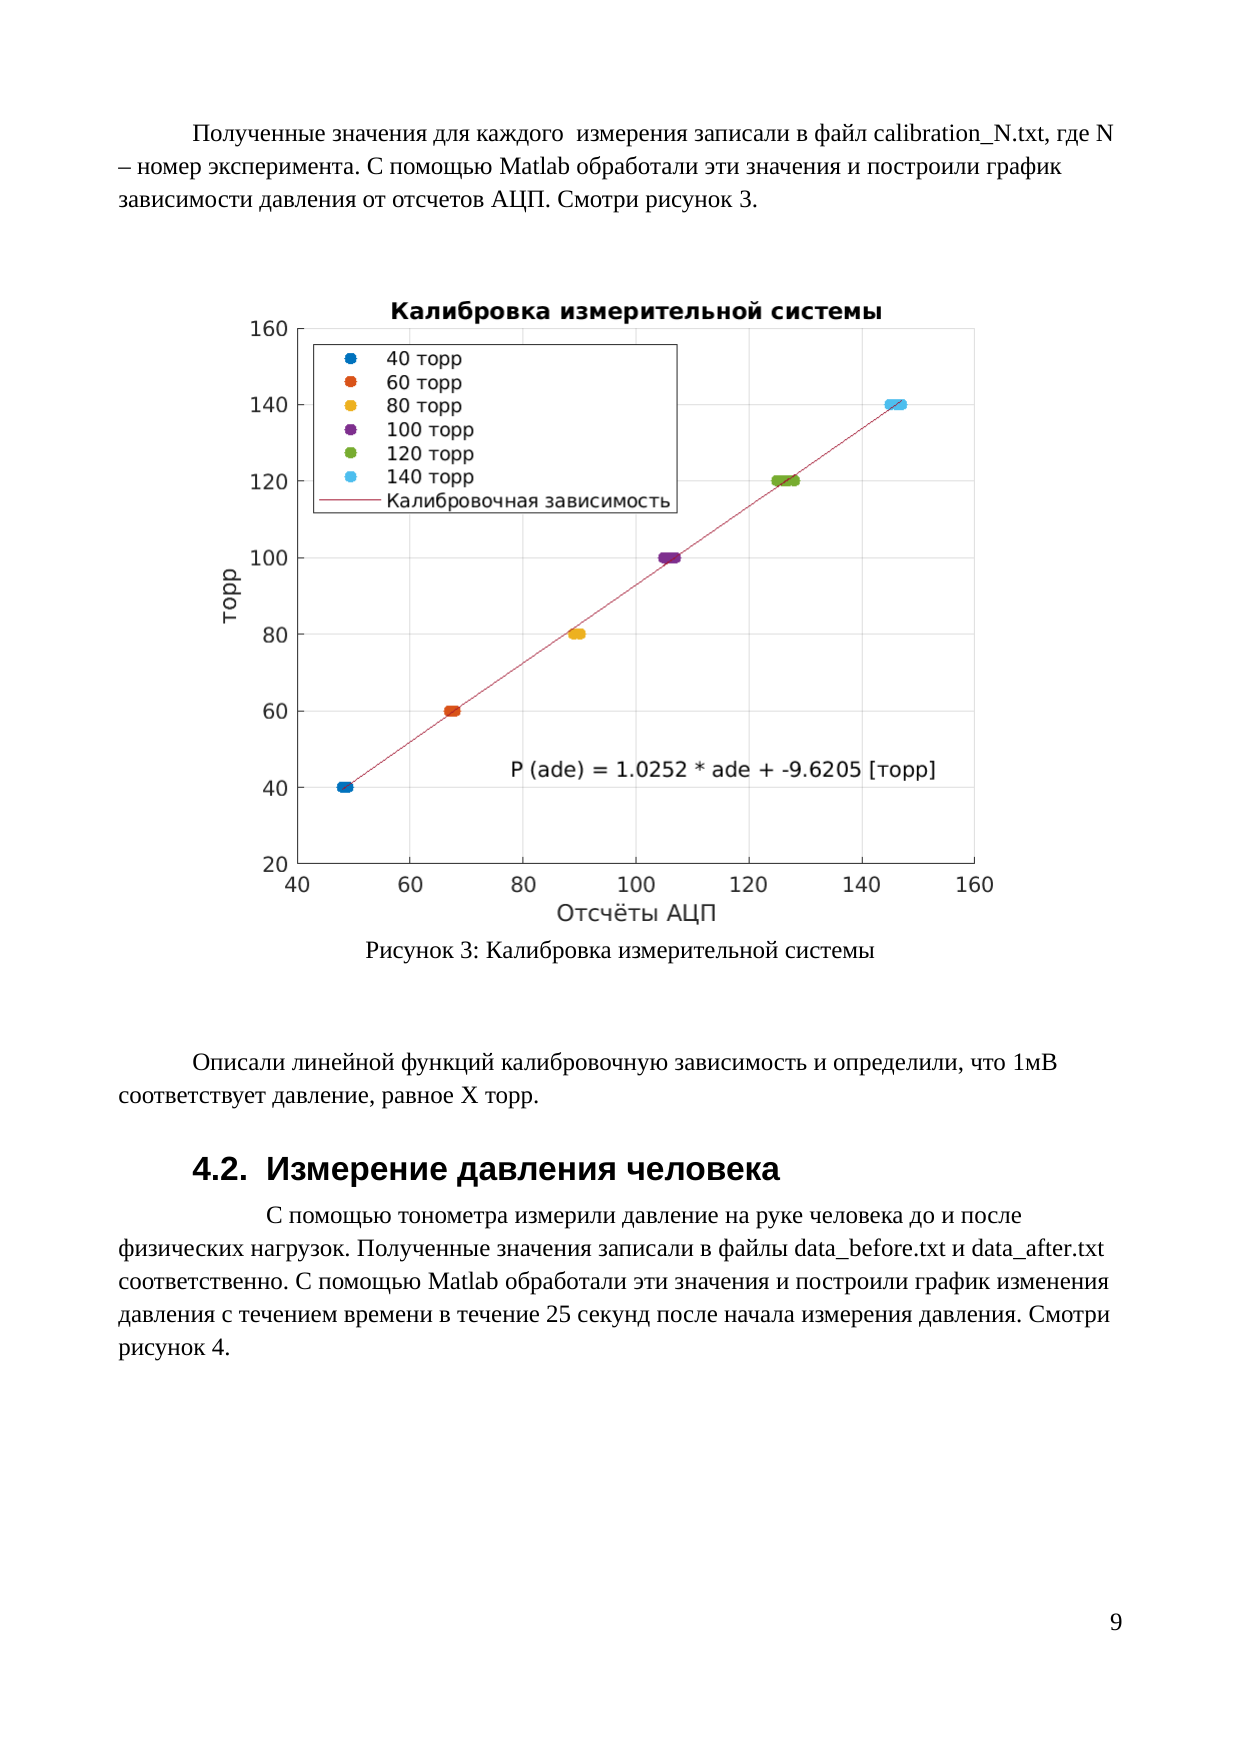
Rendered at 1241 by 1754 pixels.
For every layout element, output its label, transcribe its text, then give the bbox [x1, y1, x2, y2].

text Рисунок 3: Калибровка измерительной системы [118, 279, 1122, 964]
text Полученные значения для каждого измерения записали в файл calibration_N.txt, где N – номер эксперимента. С помощью Matlab обработали эти значения и построили график зависимости давления от отсчетов АЦП. Смотри рисунок 3. [118, 118, 1122, 213]
picture [183, 279, 1058, 936]
text С помощью тонометра измерили давление на руке человека до и после физических нагрузок. Полученные значения записали в файлы data_before.txt и data_after.txt соответственно. С помощью Matlab обработали эти значения и построили график изменения давления с течением времени в течение 25 секунд после начала измерения давления. Смотри рисунок 4. [118, 1200, 1122, 1361]
subtitle Измерение давления человека [118, 1149, 1122, 1187]
text Описали линейной функций калибровочную зависимость и определили, что 1мВ соответствует давление, равное X торр. [118, 1047, 1122, 1109]
